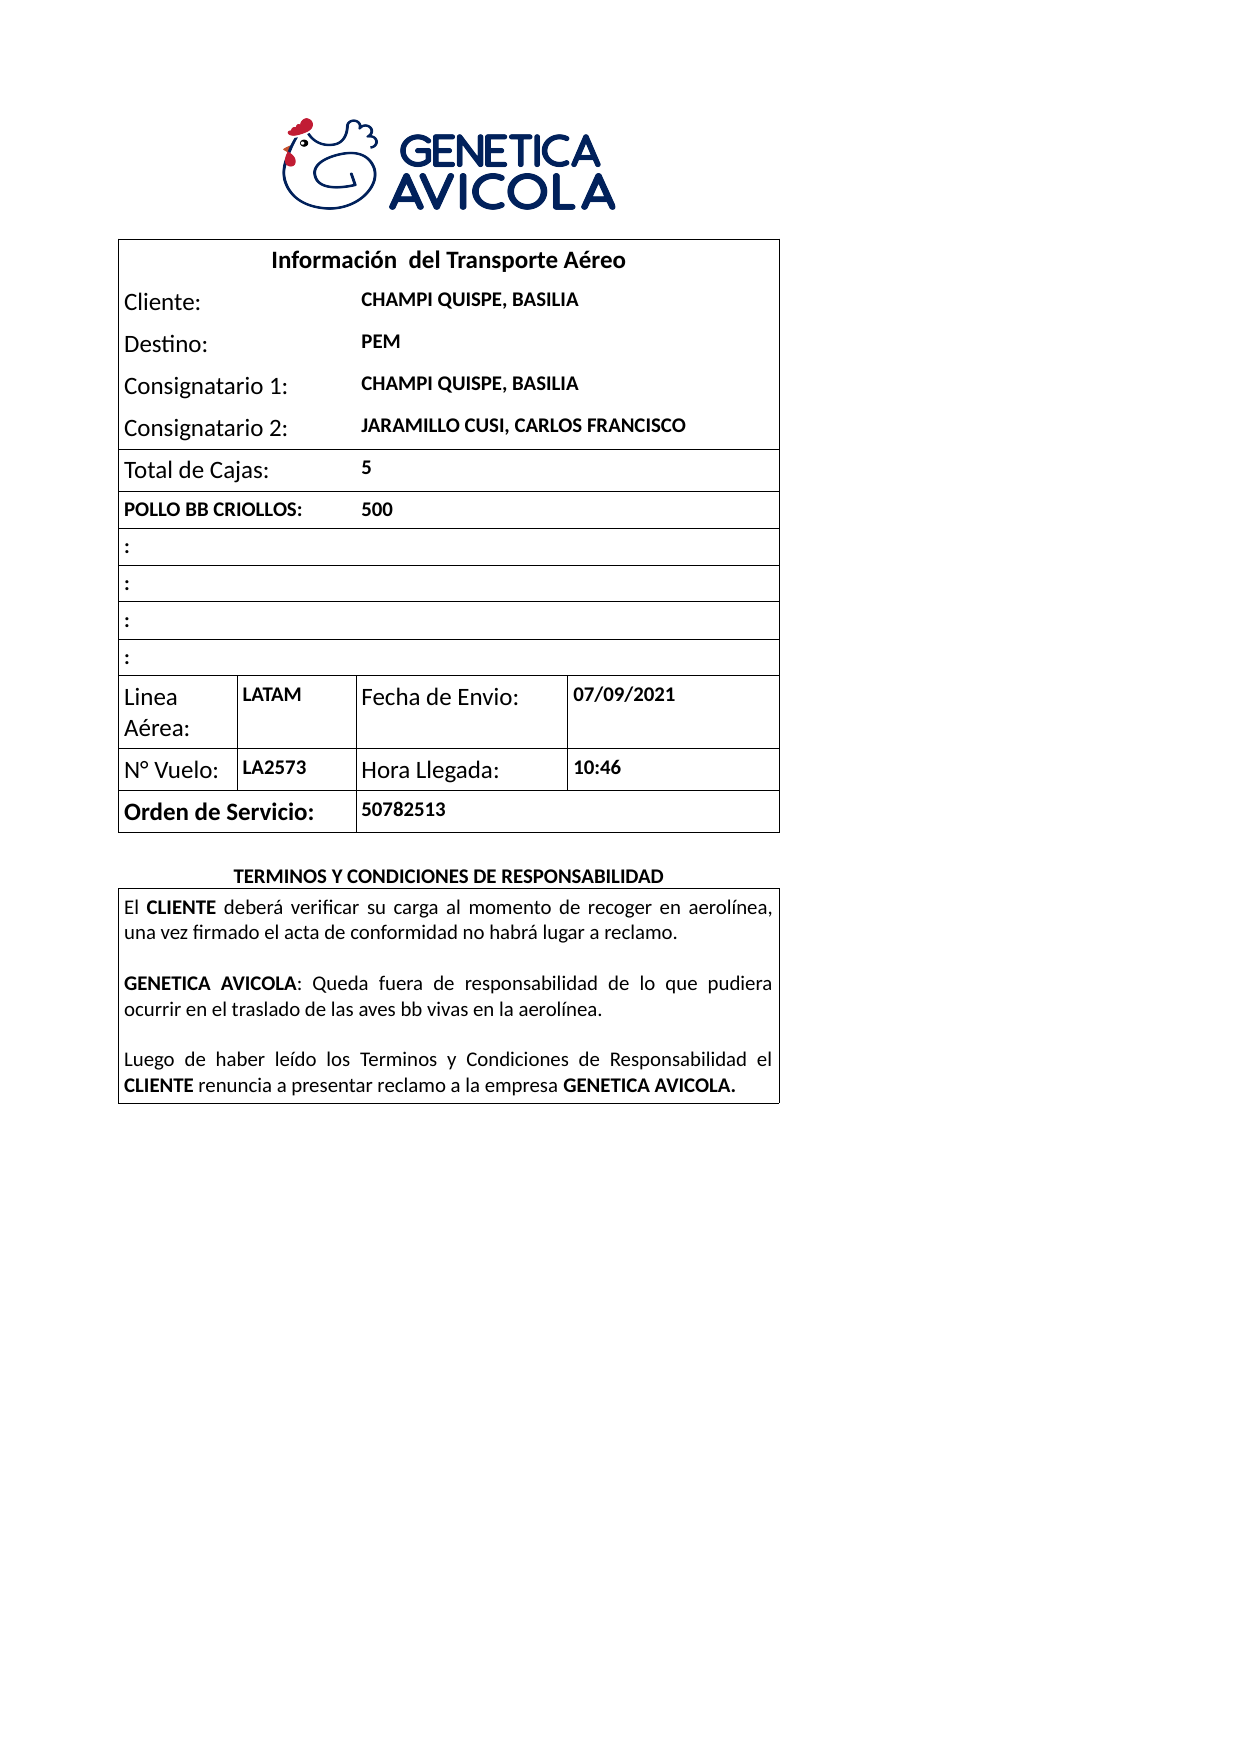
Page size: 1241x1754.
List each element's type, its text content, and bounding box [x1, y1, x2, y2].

table_cell [356, 602, 779, 638]
table_cell Consignatario 1: [119, 365, 356, 406]
table_header Información del Transporte Aéreo [119, 240, 779, 281]
table_cell POLLO BB CRIOLLOS: [119, 492, 356, 527]
table_cell : [119, 566, 356, 601]
table_cell JARAMILLO CUSI, CARLOS FRANCISCO [356, 406, 779, 448]
table_cell CHAMPI QUISPE, BASILIA [356, 281, 779, 322]
table_cell Orden de Servicio: [119, 791, 356, 832]
table_cell N° Vuelo: [119, 749, 237, 790]
table_cell Fecha de Envio: [357, 676, 567, 748]
table_cell Destino: [119, 323, 356, 364]
table_cell 07/09/2021 [568, 676, 779, 748]
table_cell PEM [356, 323, 779, 364]
table_cell El CLIENTE deberá verificar su carga al momento de recoger en aerolínea, una vez firmado el acta de conformidad no habrá lugar a reclamo. GENETICA AVICOLA: Queda fuera de responsabilidad de lo que pudiera ocurrir en el traslado de las aves bb vivas en la aerolínea. Luego de haber leído los Terminos y Condiciones de Responsabilidad el CLIENTE renuncia a presentar reclamo a la empresa GENETICA AVICOLA. [119, 889, 779, 1103]
table_cell 10:46 [568, 749, 779, 790]
table_cell [356, 529, 779, 564]
table_cell : [119, 529, 356, 564]
table_cell 50782513 [357, 791, 779, 832]
table_cell 5 [356, 450, 779, 491]
table_cell Hora Llegada: [357, 749, 567, 790]
table_cell Linea Aérea: [119, 676, 237, 748]
picture [282, 118, 616, 210]
table_cell Cliente: [119, 281, 356, 322]
table_cell TERMINOS Y CONDICIONES DE RESPONSABILIDAD [118, 833, 779, 888]
table_cell : [119, 602, 356, 638]
table_cell CHAMPI QUISPE, BASILIA [356, 365, 779, 406]
table_cell [356, 640, 779, 675]
table_cell LATAM [238, 676, 356, 748]
table_cell Consignatario 2: [119, 406, 356, 448]
table_cell : [119, 640, 356, 675]
table_cell 500 [356, 492, 779, 527]
table_cell LA2573 [238, 749, 356, 790]
table_cell [356, 566, 779, 601]
table_cell Total de Cajas: [119, 450, 356, 491]
